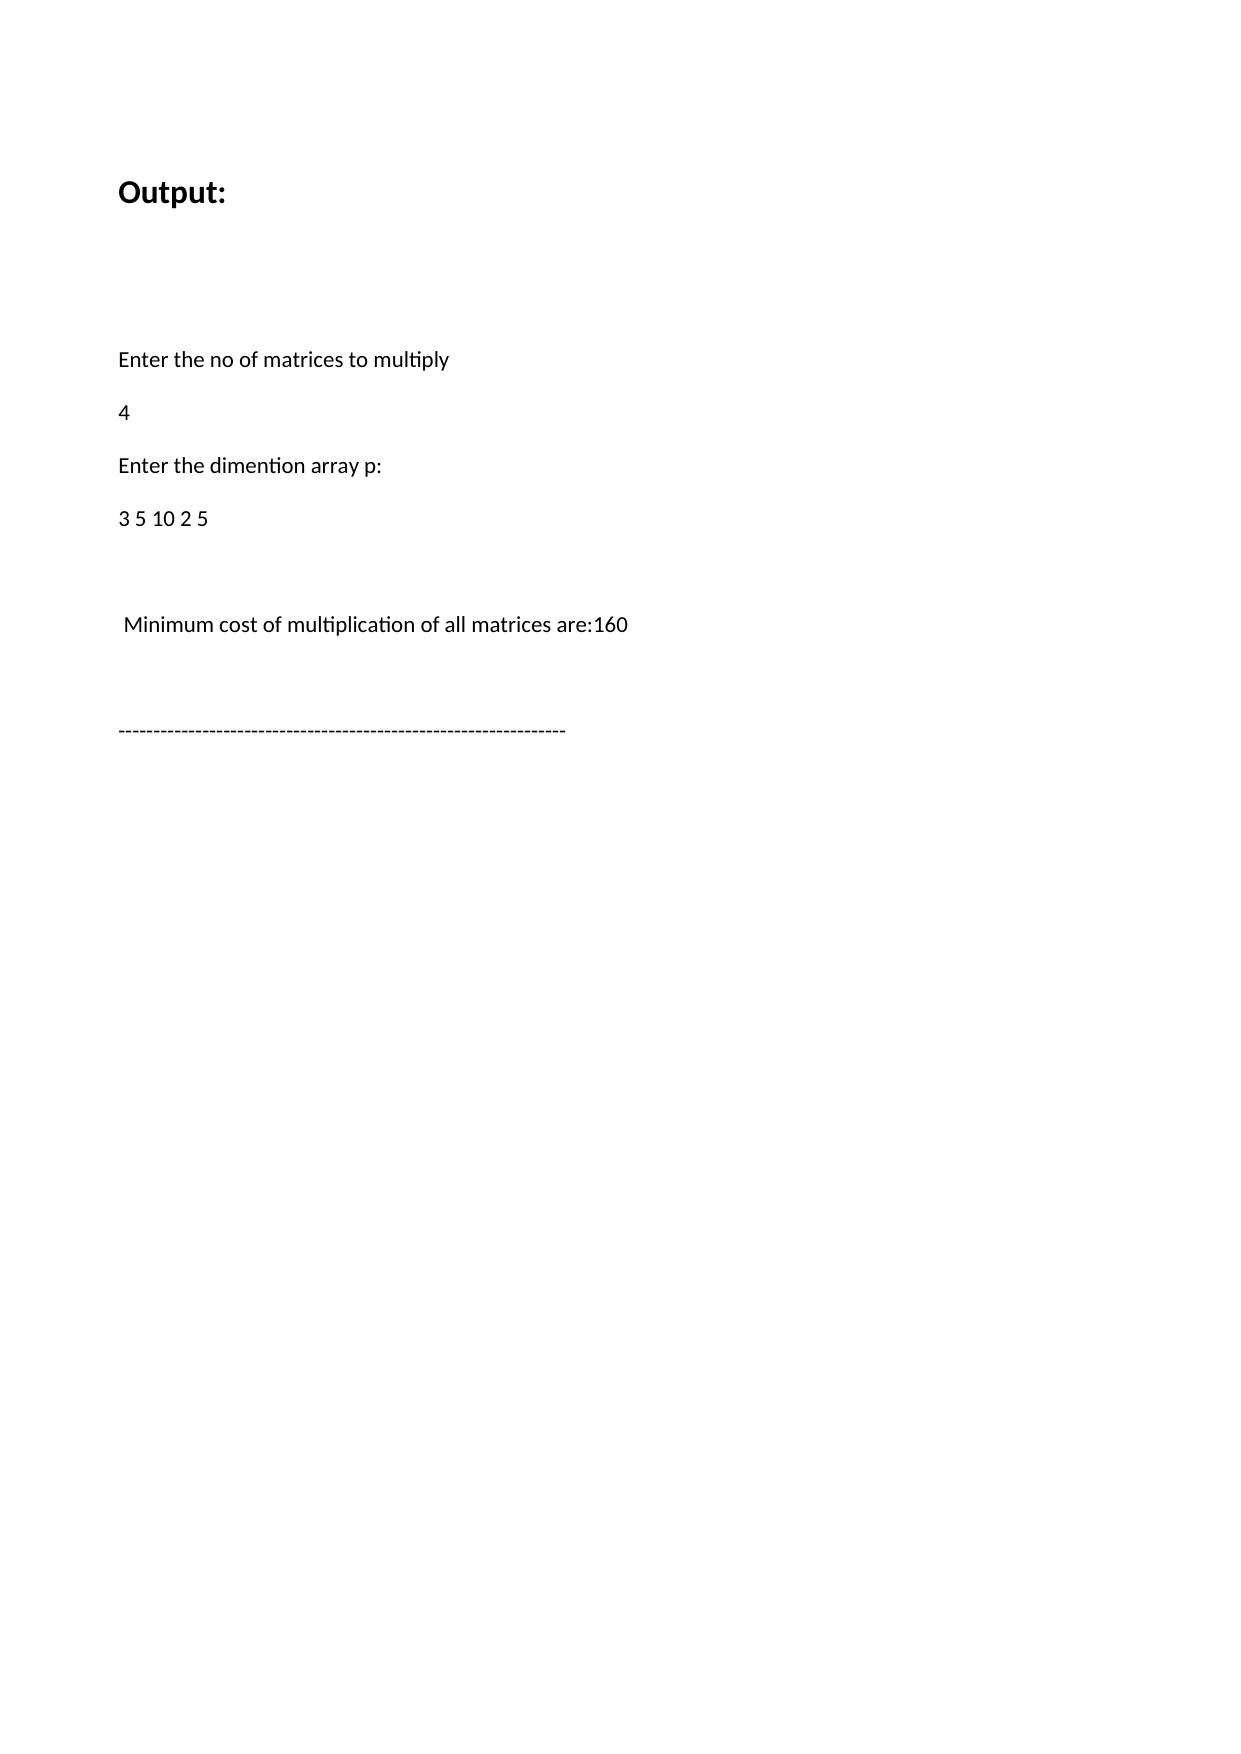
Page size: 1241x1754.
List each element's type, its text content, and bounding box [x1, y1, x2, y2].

text Minimum cost of multiplication of all matrices are:160 [118, 610, 1122, 638]
text Enter the dimention array p: [118, 451, 1122, 479]
text 4 [118, 398, 1122, 426]
text Output: [118, 171, 1122, 212]
text 3 5 10 2 5 [118, 504, 1122, 532]
text Enter the no of matrices to multiply [118, 345, 1122, 373]
text ---------------------------------------------------------------- [118, 716, 1122, 744]
